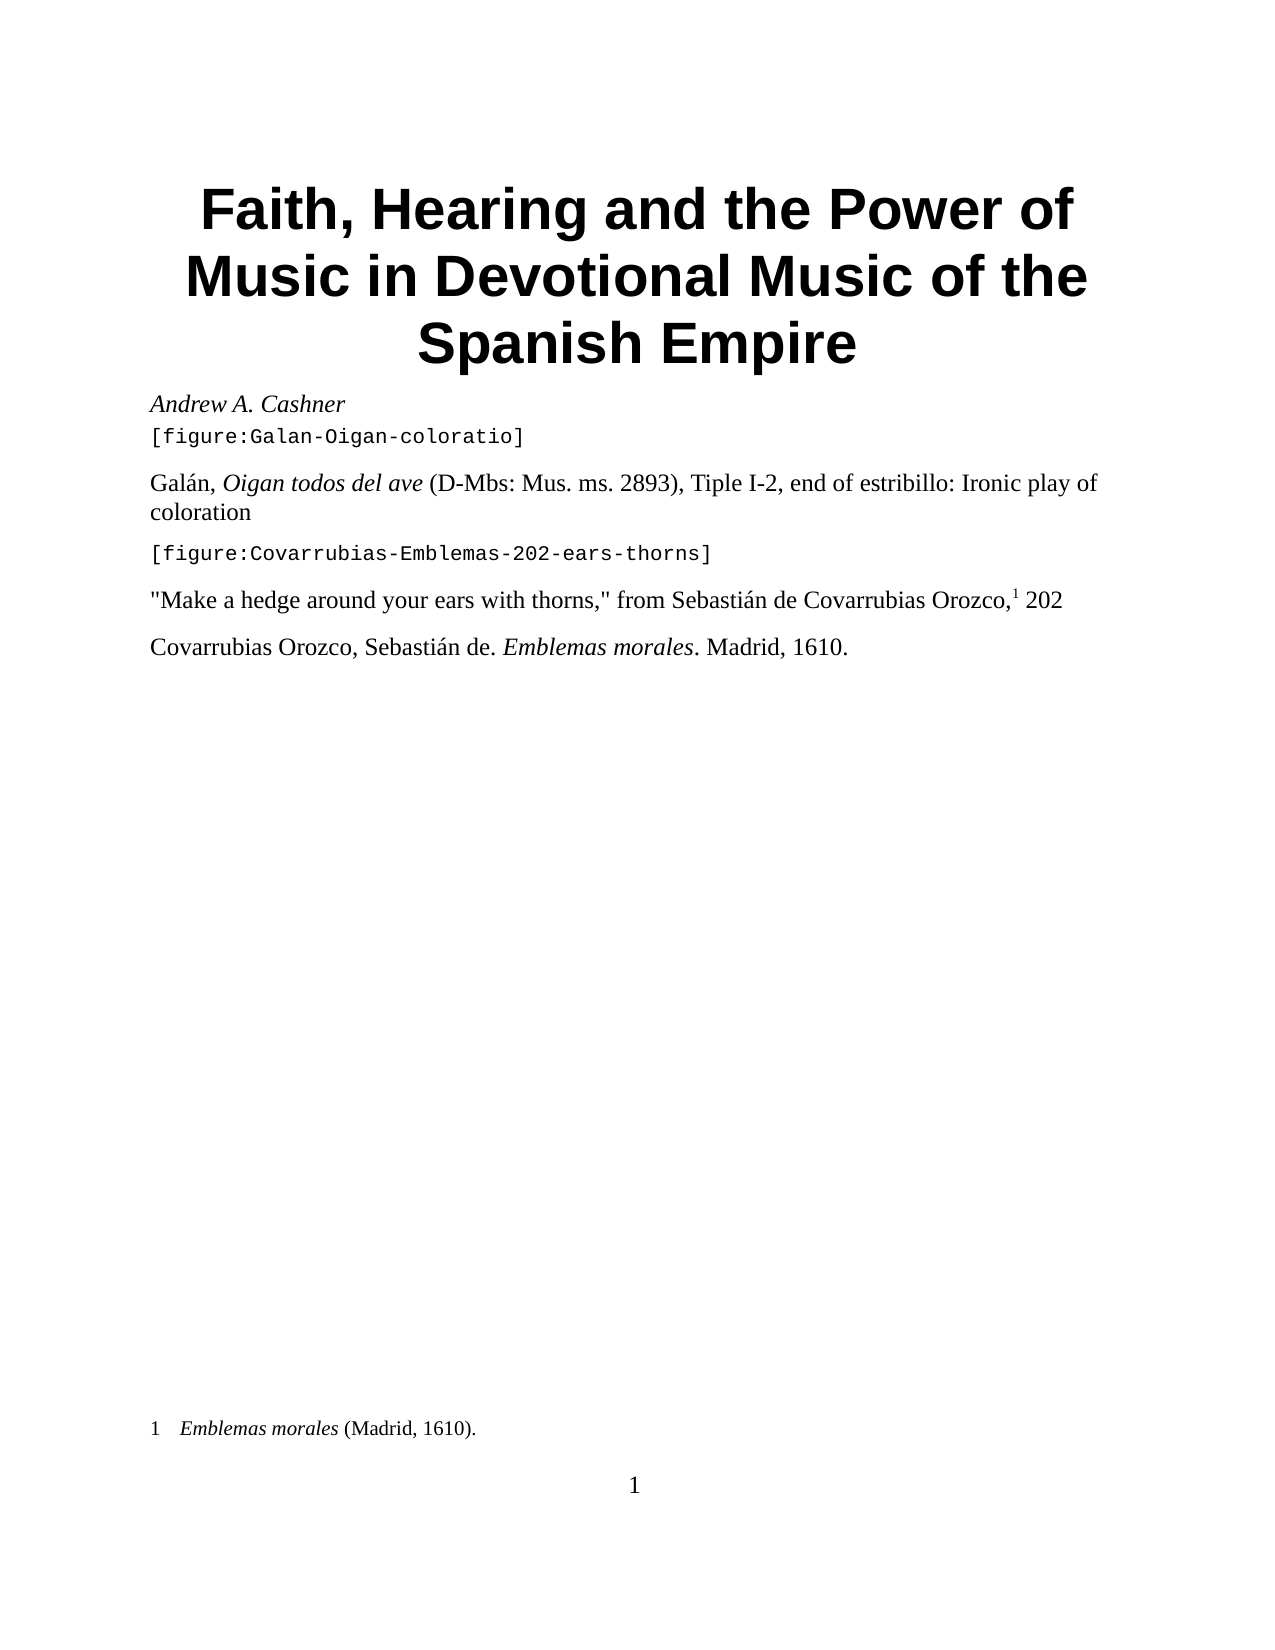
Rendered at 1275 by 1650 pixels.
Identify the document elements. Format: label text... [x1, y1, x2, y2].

text Emblemas morales (Madrid, 1610). [150, 1416, 1125, 1440]
text Galán, Oigan todos del ave (D-Mbs: Mus. ms. 2893), Tiple I-2, end of estribillo: Ironic play of coloration [150, 468, 1125, 526]
text [figure:Galan-Oigan-coloratio] [150, 426, 1125, 450]
text Andrew A. Cashner [150, 389, 1125, 417]
text "Make a hedge around your ears with thorns," from Sebastián de Covarrubias Orozco, 202 [150, 585, 1125, 614]
text [figure:Covarrubias-Emblemas-202-ears-thorns] [150, 543, 1125, 567]
text Covarrubias Orozco, Sebastián de. Emblemas morales. Madrid, 1610. [150, 632, 1125, 660]
title Faith, Hearing and the Power of Music in Devotional Music of the Spanish Empire [150, 175, 1125, 376]
